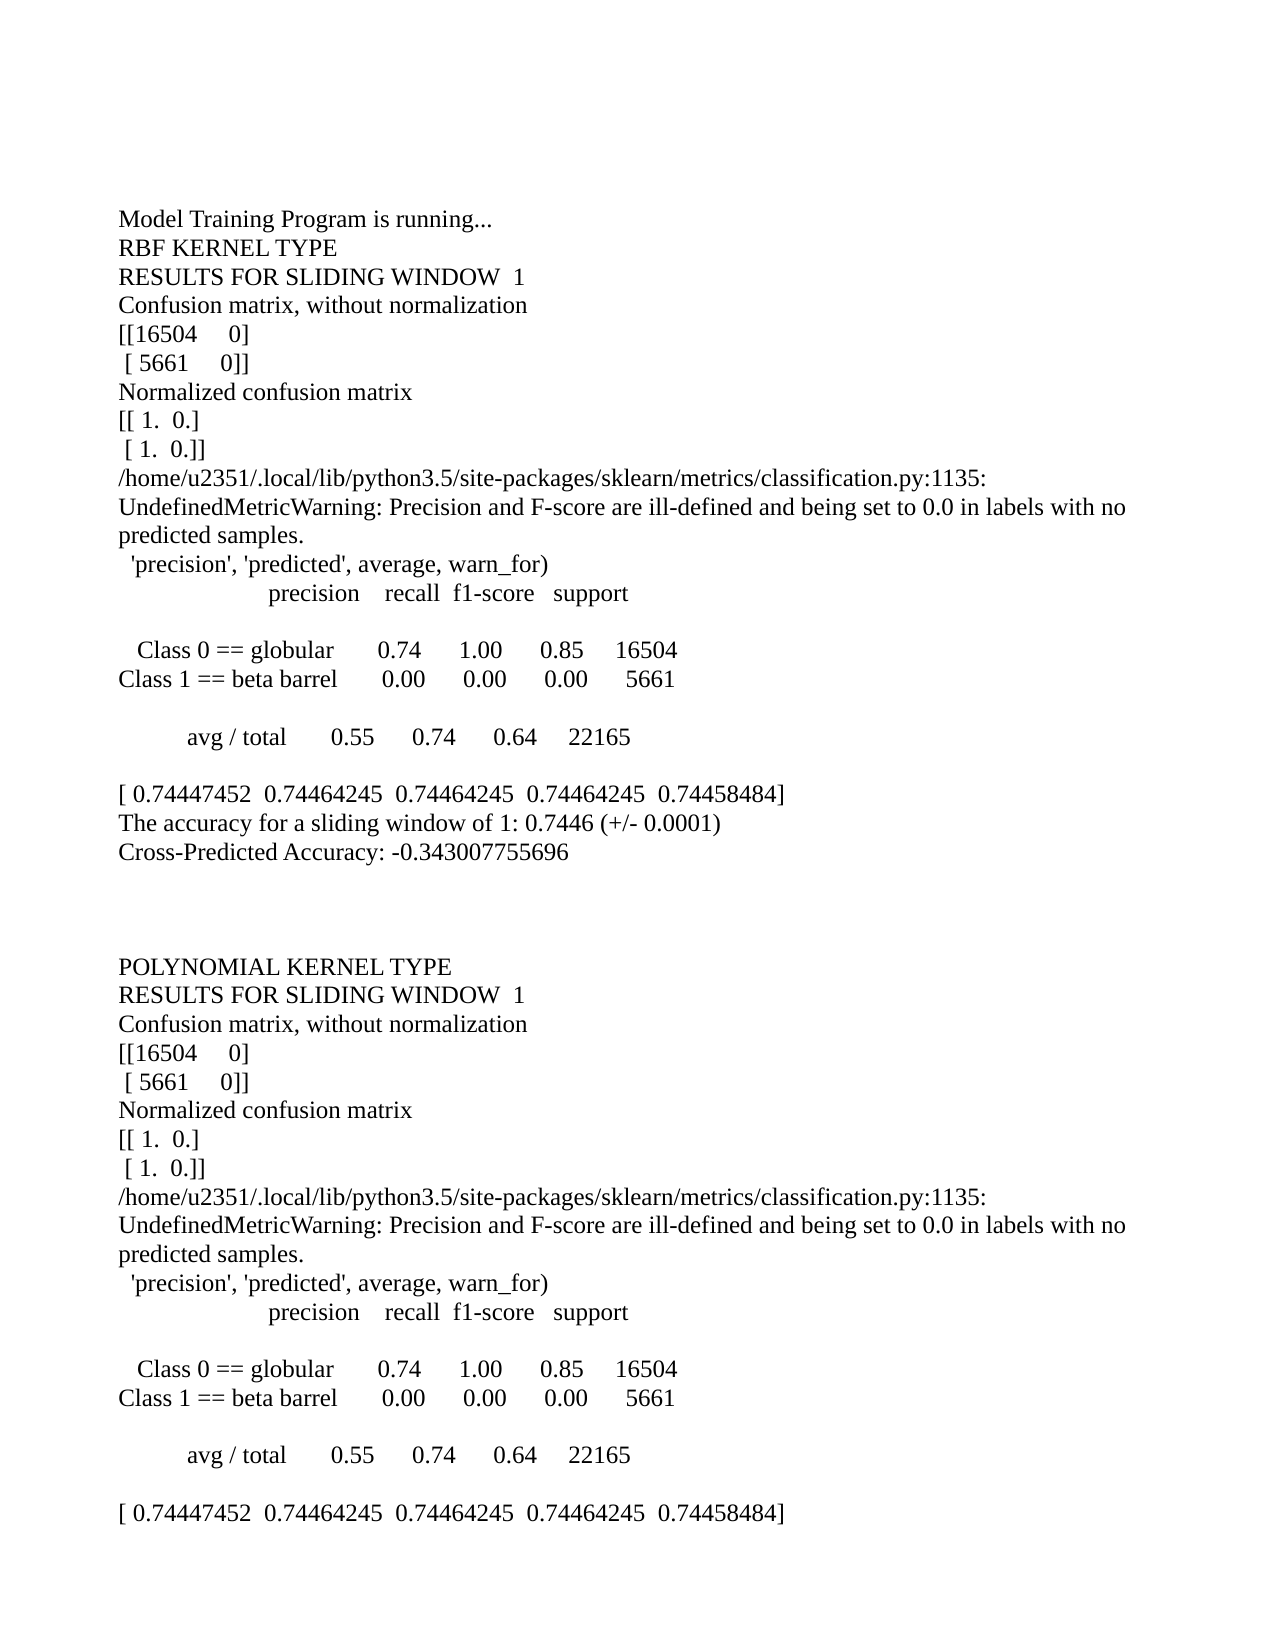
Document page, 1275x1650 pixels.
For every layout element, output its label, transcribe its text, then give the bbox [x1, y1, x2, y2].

text [ 5661 0]] [118, 1067, 1157, 1096]
text RESULTS FOR SLIDING WINDOW 1 [118, 981, 1157, 1009]
text [ 0.74447452 0.74464245 0.74464245 0.74464245 0.74458484] [118, 1498, 1157, 1527]
text [ 1. 0.]] [118, 1153, 1157, 1182]
text Confusion matrix, without normalization [118, 1009, 1157, 1038]
text Class 1 == beta barrel 0.00 0.00 0.00 5661 [118, 1383, 1157, 1412]
text Class 0 == globular 0.74 1.00 0.85 16504 [118, 636, 1157, 664]
text RBF KERNEL TYPE [118, 233, 1157, 262]
text Normalized confusion matrix [118, 1096, 1157, 1124]
text [ 5661 0]] [118, 348, 1157, 377]
text [[16504 0] [118, 319, 1157, 348]
text Class 1 == beta barrel 0.00 0.00 0.00 5661 [118, 664, 1157, 693]
text precision recall f1-score support [118, 1297, 1157, 1326]
text [[16504 0] [118, 1038, 1157, 1067]
text Cross-Predicted Accuracy: -0.343007755696 [118, 837, 1157, 866]
text 'precision', 'predicted', average, warn_for) [118, 549, 1157, 578]
text Class 0 == globular 0.74 1.00 0.85 16504 [118, 1354, 1157, 1383]
text [ 1. 0.]] [118, 434, 1157, 463]
text /home/u2351/.local/lib/python3.5/site-packages/sklearn/metrics/classification.py:1135: UndefinedMetricWarning: Precision and F-score are ill-defined and being set to 0.0 in labels with no predicted samples. [118, 1182, 1157, 1268]
text RESULTS FOR SLIDING WINDOW 1 [118, 262, 1157, 291]
text POLYNOMIAL KERNEL TYPE [118, 952, 1157, 981]
text Confusion matrix, without normalization [118, 291, 1157, 319]
text /home/u2351/.local/lib/python3.5/site-packages/sklearn/metrics/classification.py:1135: UndefinedMetricWarning: Precision and F-score are ill-defined and being set to 0.0 in labels with no predicted samples. [118, 463, 1157, 549]
text [[ 1. 0.] [118, 1124, 1157, 1153]
text [ 0.74447452 0.74464245 0.74464245 0.74464245 0.74458484] [118, 779, 1157, 808]
text precision recall f1-score support [118, 578, 1157, 607]
text Normalized confusion matrix [118, 377, 1157, 406]
text avg / total 0.55 0.74 0.64 22165 [118, 722, 1157, 751]
text avg / total 0.55 0.74 0.64 22165 [118, 1441, 1157, 1469]
text Model Training Program is running... [118, 204, 1157, 233]
text The accuracy for a sliding window of 1: 0.7446 (+/- 0.0001) [118, 808, 1157, 837]
text 'precision', 'predicted', average, warn_for) [118, 1268, 1157, 1297]
text [[ 1. 0.] [118, 406, 1157, 434]
